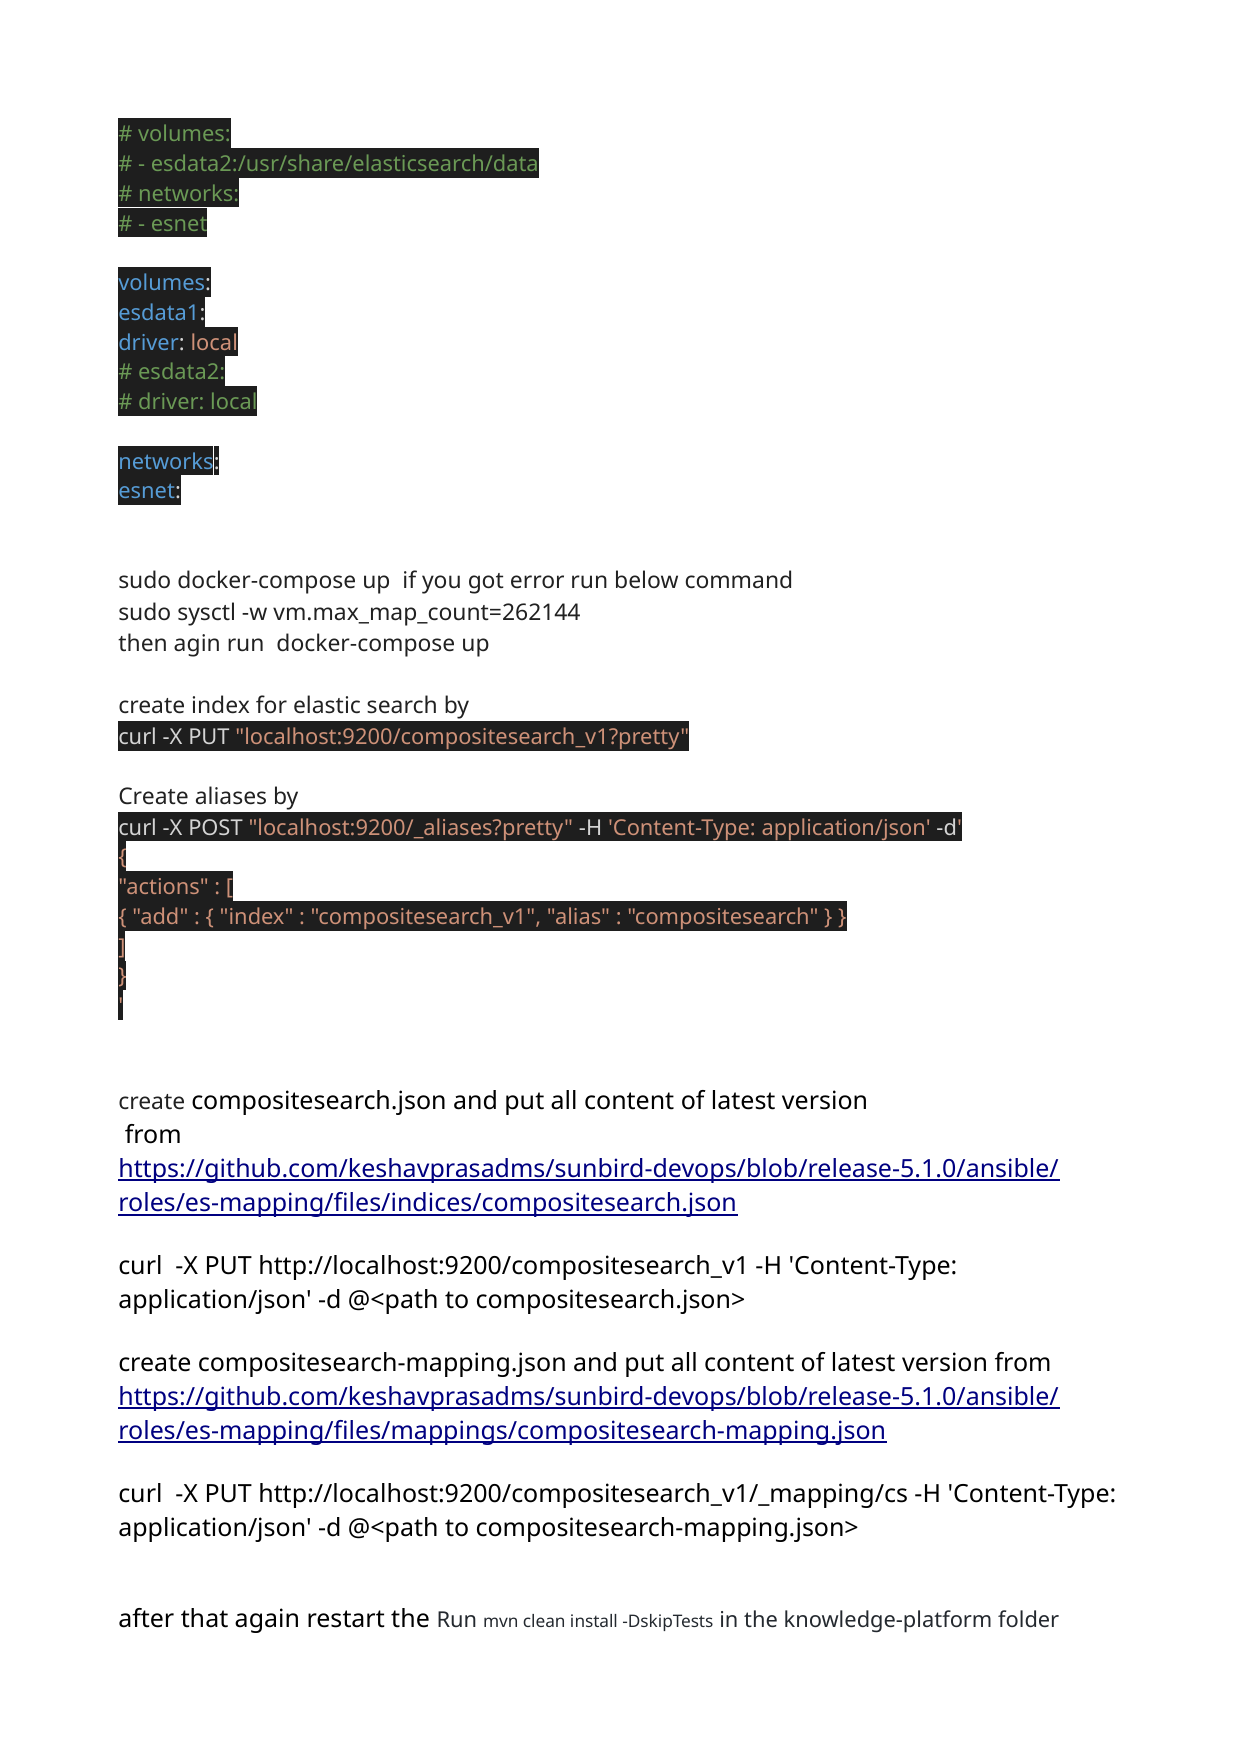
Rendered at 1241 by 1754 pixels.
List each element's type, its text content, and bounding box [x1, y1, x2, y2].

text esnet: [118, 475, 1122, 505]
text networks: [118, 446, 1122, 475]
text from [118, 1117, 1122, 1151]
text # volumes: [118, 118, 1122, 148]
text # driver: local [118, 386, 1122, 416]
text after that again restart the Run mvn clean install -DskipTests in the knowledge-platform folder [118, 1601, 1122, 1635]
text curl -X PUT "localhost:9200/compositesearch_v1?pretty" [118, 721, 1122, 751]
text sudo sysctl -w vm.max_map_count=262144 [118, 596, 1122, 627]
text volumes: [118, 267, 1122, 297]
text curl -X PUT http://localhost:9200/compositesearch_v1/_mapping/cs -H 'Content-Type: application/json' -d @<path to compositesearch-mapping.json> [118, 1475, 1122, 1543]
text sudo docker-compose up if you got error run below command [118, 564, 1122, 596]
text https://github.com/keshavprasadms/sunbird-devops/blob/release-5.1.0/ansible/roles/es-mapping/files/mappings/compositesearch-mapping.json [118, 1378, 1122, 1447]
text create index for elastic search by [118, 689, 1122, 721]
text ] [118, 931, 1122, 961]
text # - esnet [118, 207, 1122, 237]
text Create aliases by [118, 780, 1122, 812]
text # networks: [118, 178, 1122, 207]
text "actions" : [ [118, 871, 1122, 901]
text { "add" : { "index" : "compositesearch_v1", "alias" : "compositesearch" } } [118, 901, 1122, 931]
text https://github.com/keshavprasadms/sunbird-devops/blob/release-5.1.0/ansible/roles/es-mapping/files/indices/compositesearch.json [118, 1151, 1122, 1219]
text then agin run docker-compose up [118, 627, 1122, 658]
text curl -X POST "localhost:9200/_aliases?pretty" -H 'Content-Type: application/json' -d' [118, 812, 1122, 841]
text driver: local [118, 327, 1122, 356]
text create compositesearch-mapping.json and put all content of latest version from [118, 1344, 1122, 1378]
text create compositesearch.json and put all content of latest version [118, 1083, 1122, 1117]
text curl -X PUT http://localhost:9200/compositesearch_v1 -H 'Content-Type: application/json' -d @<path to compositesearch.json> [118, 1248, 1122, 1316]
text # - esdata2:/usr/share/elasticsearch/data [118, 148, 1122, 178]
text # esdata2: [118, 356, 1122, 386]
text { [118, 841, 1122, 871]
text } [118, 961, 1122, 990]
text ' [118, 990, 1122, 1020]
text esdata1: [118, 297, 1122, 327]
